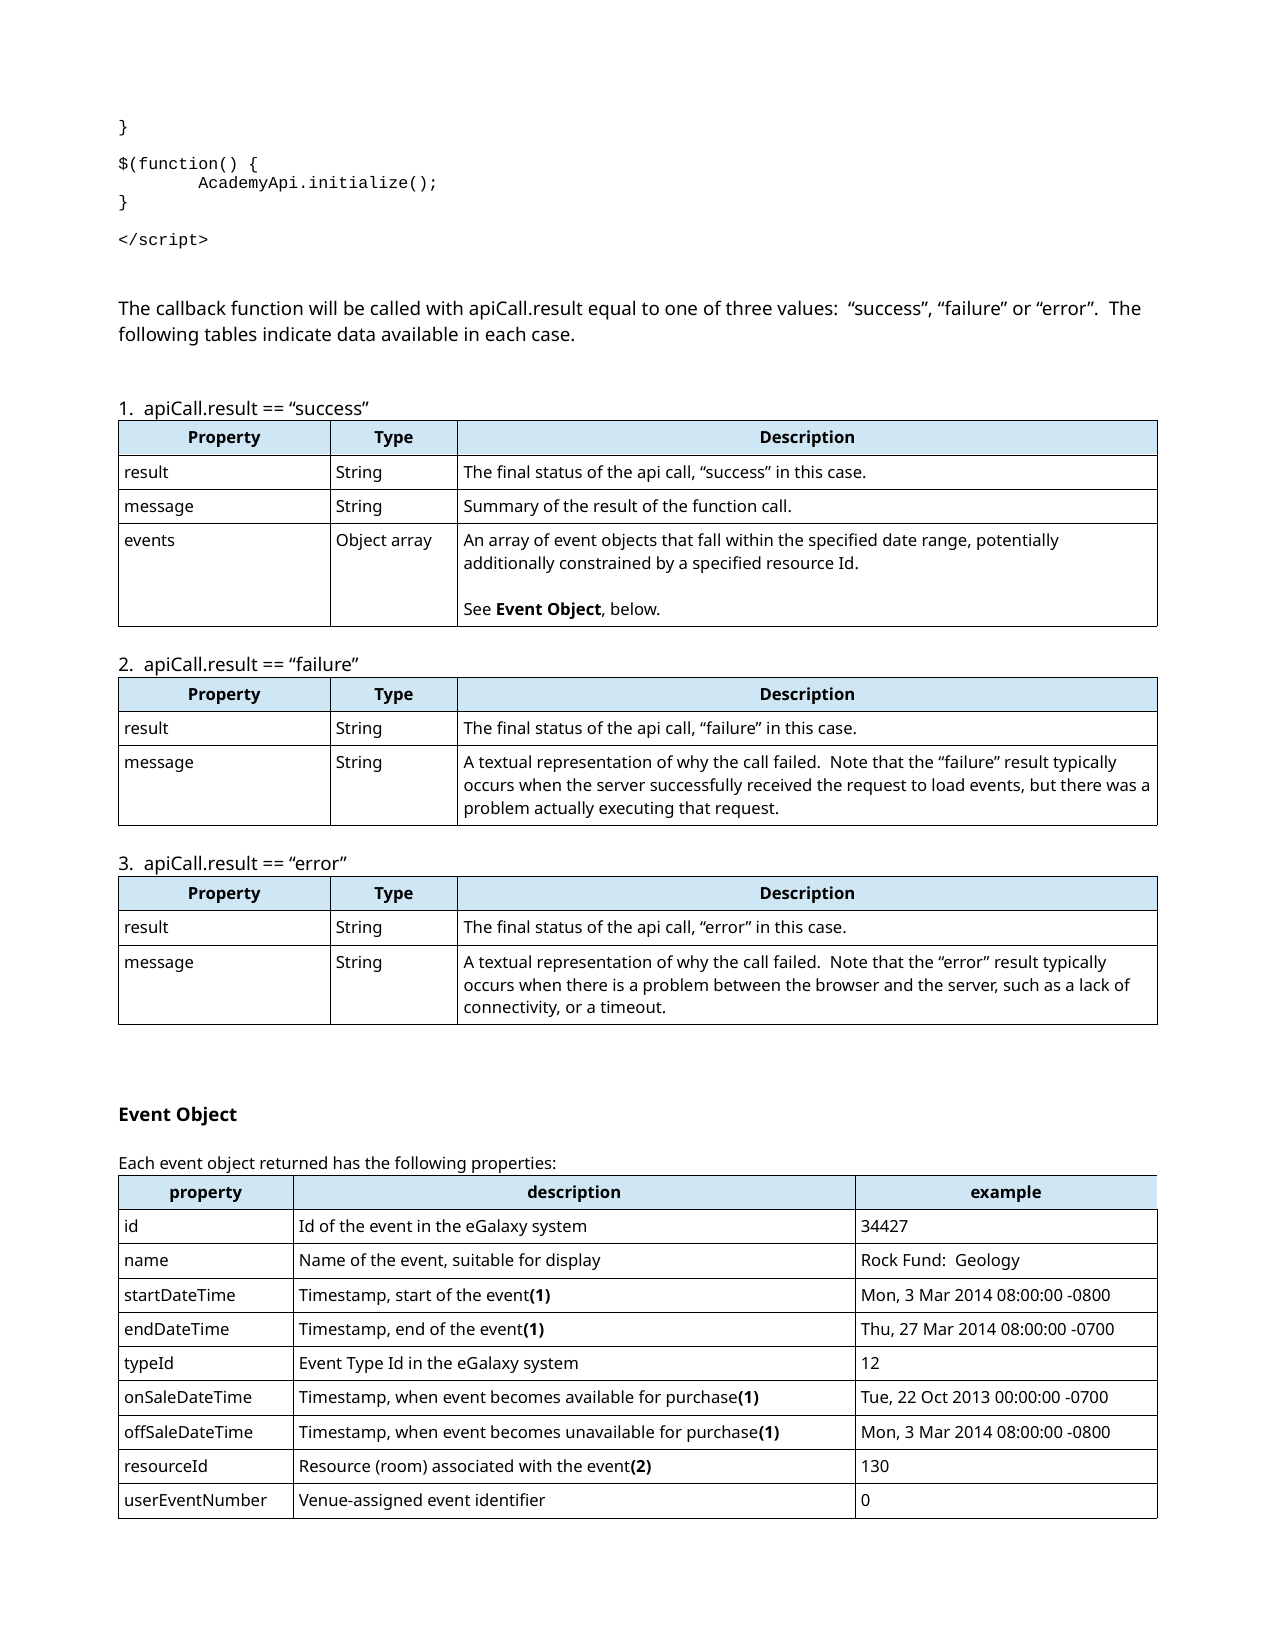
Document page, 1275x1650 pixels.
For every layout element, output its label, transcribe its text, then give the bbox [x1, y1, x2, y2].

table_cell Name of the event, suitable for display [294, 1244, 855, 1277]
table_cell String [331, 712, 457, 745]
table_cell Summary of the result of the function call. [458, 490, 1157, 523]
table_cell message [119, 746, 330, 825]
table_cell 34427 [856, 1210, 1157, 1243]
table_cell Venue-assigned event identifier [294, 1484, 855, 1517]
table_cell result [119, 911, 330, 944]
table_cell startDateTime [119, 1279, 293, 1312]
table_cell The final status of the api call, “failure” in this case. [458, 712, 1157, 745]
table_header Type [331, 678, 457, 711]
text Event Object [118, 1101, 1157, 1126]
table_cell result [119, 456, 330, 489]
table_header Property [119, 421, 330, 454]
text } [118, 193, 1157, 212]
table_cell onSaleDateTime [119, 1381, 293, 1414]
table_cell The final status of the api call, “error” in this case. [458, 911, 1157, 944]
table_cell result [119, 712, 330, 745]
table_cell String [331, 746, 457, 825]
table_cell userEventNumber [119, 1484, 293, 1517]
table_cell Mon, 3 Mar 2014 08:00:00 -0800 [856, 1279, 1157, 1312]
table_header Description [458, 421, 1157, 454]
table_cell typeId [119, 1347, 293, 1380]
text The callback function will be called with apiCall.result equal to one of three values: “success”, “failure” or “error”. The following tables indicate data available in each case. [118, 296, 1157, 347]
text $(function() { [118, 156, 1157, 175]
table_cell offSaleDateTime [119, 1416, 293, 1449]
table_cell message [119, 946, 330, 1024]
table_cell 0 [856, 1484, 1157, 1517]
table_header Description [458, 678, 1157, 711]
text </script> [118, 231, 1157, 250]
table_header Property [119, 877, 330, 910]
text } [118, 118, 1157, 137]
table_cell Rock Fund: Geology [856, 1244, 1157, 1277]
table_header description [294, 1176, 855, 1209]
table_cell Id of the event in the eGalaxy system [294, 1210, 855, 1243]
table_header Description [458, 877, 1157, 910]
table_cell resourceId [119, 1450, 293, 1483]
table_cell Timestamp, when event becomes unavailable for purchase(1) [294, 1416, 855, 1449]
table_cell Resource (room) associated with the event(2) [294, 1450, 855, 1483]
table_cell events [119, 524, 330, 626]
text Each event object returned has the following properties: [118, 1152, 1157, 1175]
text 1. apiCall.result == “success” [118, 395, 1157, 420]
table_cell message [119, 490, 330, 523]
table_cell Object array [331, 524, 457, 626]
table_header example [856, 1176, 1157, 1209]
table_header Type [331, 421, 457, 454]
table_cell Timestamp, end of the event(1) [294, 1313, 855, 1346]
table_cell id [119, 1210, 293, 1243]
table_cell A textual representation of why the call failed. Note that the “error” result typically occurs when there is a problem between the browser and the server, such as a lack of connectivity, or a timeout. [458, 946, 1157, 1024]
table_cell A textual representation of why the call failed. Note that the “failure” result typically occurs when the server successfully received the request to load events, but there was a problem actually executing that request. [458, 746, 1157, 825]
table_cell 130 [856, 1450, 1157, 1483]
table_cell String [331, 911, 457, 944]
text AcademyApi.initialize(); [118, 175, 1157, 193]
table_cell Tue, 22 Oct 2013 00:00:00 -0700 [856, 1381, 1157, 1414]
table_cell String [331, 490, 457, 523]
table_cell 12 [856, 1347, 1157, 1380]
table_cell Mon, 3 Mar 2014 08:00:00 -0800 [856, 1416, 1157, 1449]
table_cell Timestamp, start of the event(1) [294, 1279, 855, 1312]
table_cell String [331, 456, 457, 489]
table_header Property [119, 678, 330, 711]
table_header property [119, 1176, 293, 1209]
table_cell String [331, 946, 457, 1024]
table_cell Event Type Id in the eGalaxy system [294, 1347, 855, 1380]
table_cell endDateTime [119, 1313, 293, 1346]
table_header Type [331, 877, 457, 910]
table_cell name [119, 1244, 293, 1277]
text 2. apiCall.result == “failure” [118, 651, 1157, 677]
table_cell Thu, 27 Mar 2014 08:00:00 -0700 [856, 1313, 1157, 1346]
table_cell Timestamp, when event becomes available for purchase(1) [294, 1381, 855, 1414]
text 3. apiCall.result == “error” [118, 851, 1157, 876]
table_cell An array of event objects that fall within the specified date range, potentially additionally constrained by a specified resource Id. See Event Object, below. [458, 524, 1157, 626]
table_cell The final status of the api call, “success” in this case. [458, 456, 1157, 489]
